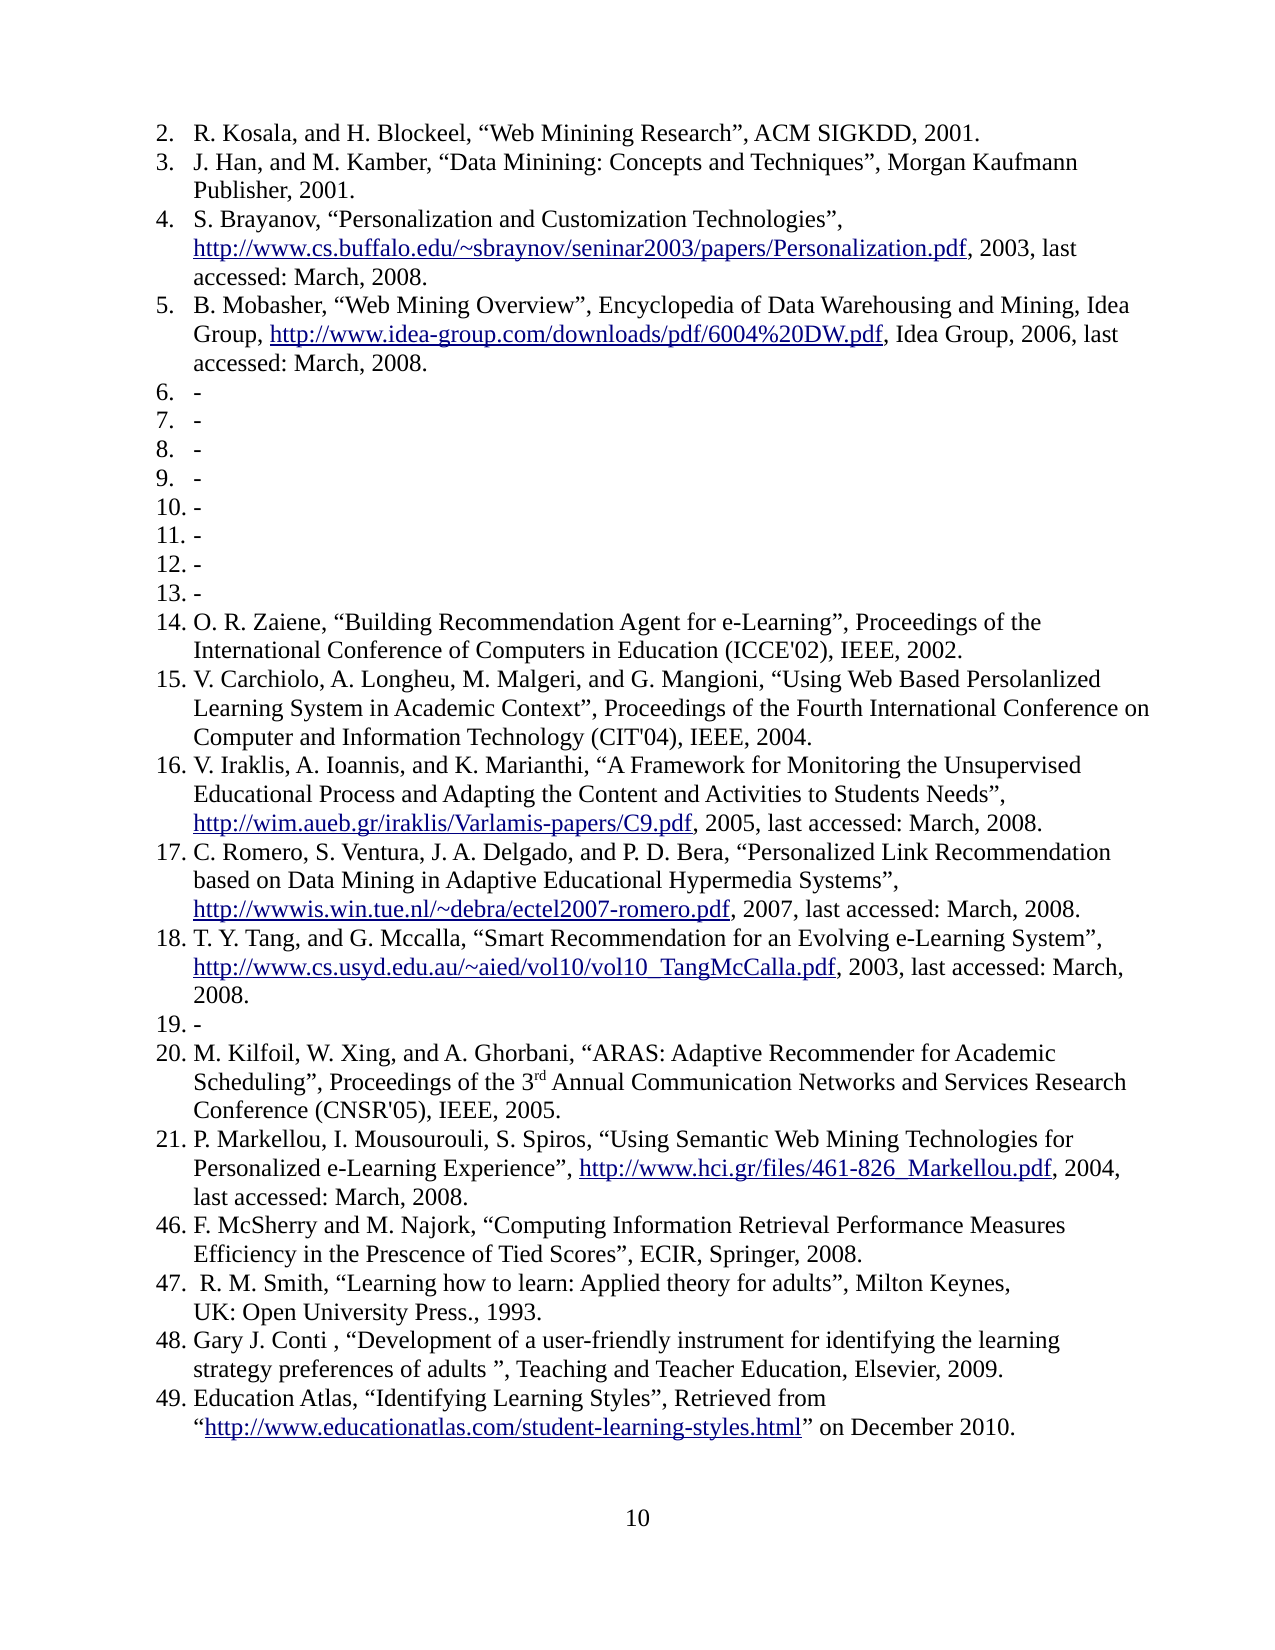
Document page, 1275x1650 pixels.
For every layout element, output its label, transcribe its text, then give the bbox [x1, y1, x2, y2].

list - [158, 449, 164, 456]
list - [156, 434, 1157, 463]
list - [156, 521, 1157, 549]
list J. Han, and M. Kamber, “Data Minining: Concepts and Techniques”, Morgan Kaufmann Publisher, 2001. [156, 147, 1157, 204]
list UK: Open University Press., 1993. [156, 1297, 1157, 1326]
list V. Iraklis, A. Ioannis, and K. Marianthi, “A Framework for Monitoring the Unsupervised Educational Process and Adapting the Content and Activities to Students Needs”, http://wim.aueb.gr/iraklis/Varlamis-papers/C9.pdf, 2005, last accessed: March, 2008. [156, 751, 1157, 837]
list S. Brayanov, “Personalization and Customization Technologies”, http://www.cs.buffalo.edu/~sbraynov/seninar2003/papers/Personalization.pdf, 2003, last accessed: March, 2008. [156, 204, 1157, 291]
list - [156, 578, 1157, 607]
list - [156, 1009, 1157, 1038]
list O. R. Zaiene, “Building Recommendation Agent for e-Learning”, Proceedings of the International Conference of Computers in Education (ICCE'02), IEEE, 2002. [156, 607, 1157, 664]
list R. M. Smith, “Learning how to learn: Applied theory for adults”, Milton Keynes, [156, 1268, 1157, 1297]
list P. Markellou, I. Mousourouli, S. Spiros, “Using Semantic Web Mining Technologies for Personalized e-Learning Experience”, http://www.hci.gr/files/461-826_Markellou.pdf, 2004, last accessed: March, 2008. [156, 1124, 1157, 1211]
list - [156, 478, 164, 485]
list F. McSherry and M. Najork, “Computing Information Retrieval Performance Measures Efficiency in the Prescence of Tied Scores”, ECIR, Springer, 2008. [156, 1211, 1157, 1268]
list Gary J. Conti , “Development of a user-friendly instrument for identifying the learning [156, 1326, 1157, 1354]
list B. Mobasher, “Web Mining Overview”, Encyclopedia of Data Warehousing and Mining, Idea Group, http://www.idea-group.com/downloads/pdf/6004%20DW.pdf, Idea Group, 2006, last accessed: March, 2008. [156, 291, 1157, 377]
list C. Romero, S. Ventura, J. A. Delgado, and P. D. Bera, “Personalized Link Recommendation based on Data Mining in Adaptive Educational Hypermedia Systems”, http://wwwis.win.tue.nl/~debra/ectel2007-romero.pdf, 2007, last accessed: March, 2008. [156, 837, 1157, 923]
list - [158, 471, 164, 478]
list M. Kilfoil, W. Xing, and A. Ghorbani, “ARAS: Adaptive Recommender for Academic Scheduling”, Proceedings of the 3rd Annual Communication Networks and Services Research Conference (CNSR'05), IEEE, 2005. [156, 1038, 1157, 1124]
list - [156, 406, 1157, 434]
list - [156, 463, 1157, 492]
list - [156, 377, 1157, 406]
list - [156, 492, 1157, 521]
list T. Y. Tang, and G. Mccalla, “Smart Recommendation for an Evolving e-Learning System”, http://www.cs.usyd.edu.au/~aied/vol10/vol10_TangMcCalla.pdf, 2003, last accessed: March, 2008. [156, 923, 1157, 1009]
list - [156, 549, 1157, 578]
list R. Kosala, and H. Blockeel, “Web Minining Research”, ACM SIGKDD, 2001. [156, 118, 1157, 147]
list Education Atlas, “Identifying Learning Styles”, Retrieved from “http://www.educationatlas.com/student-learning-styles.html” on December 2010. [156, 1383, 1157, 1441]
list V. Carchiolo, A. Longheu, M. Malgeri, and G. Mangioni, “Using Web Based Persolanlized Learning System in Academic Context”, Proceedings of the Fourth International Conference on Computer and Information Technology (CIT'04), IEEE, 2004. [156, 664, 1157, 751]
list strategy preferences of adults ”, Teaching and Teacher Education, Elsevier, 2009. [156, 1354, 1157, 1383]
